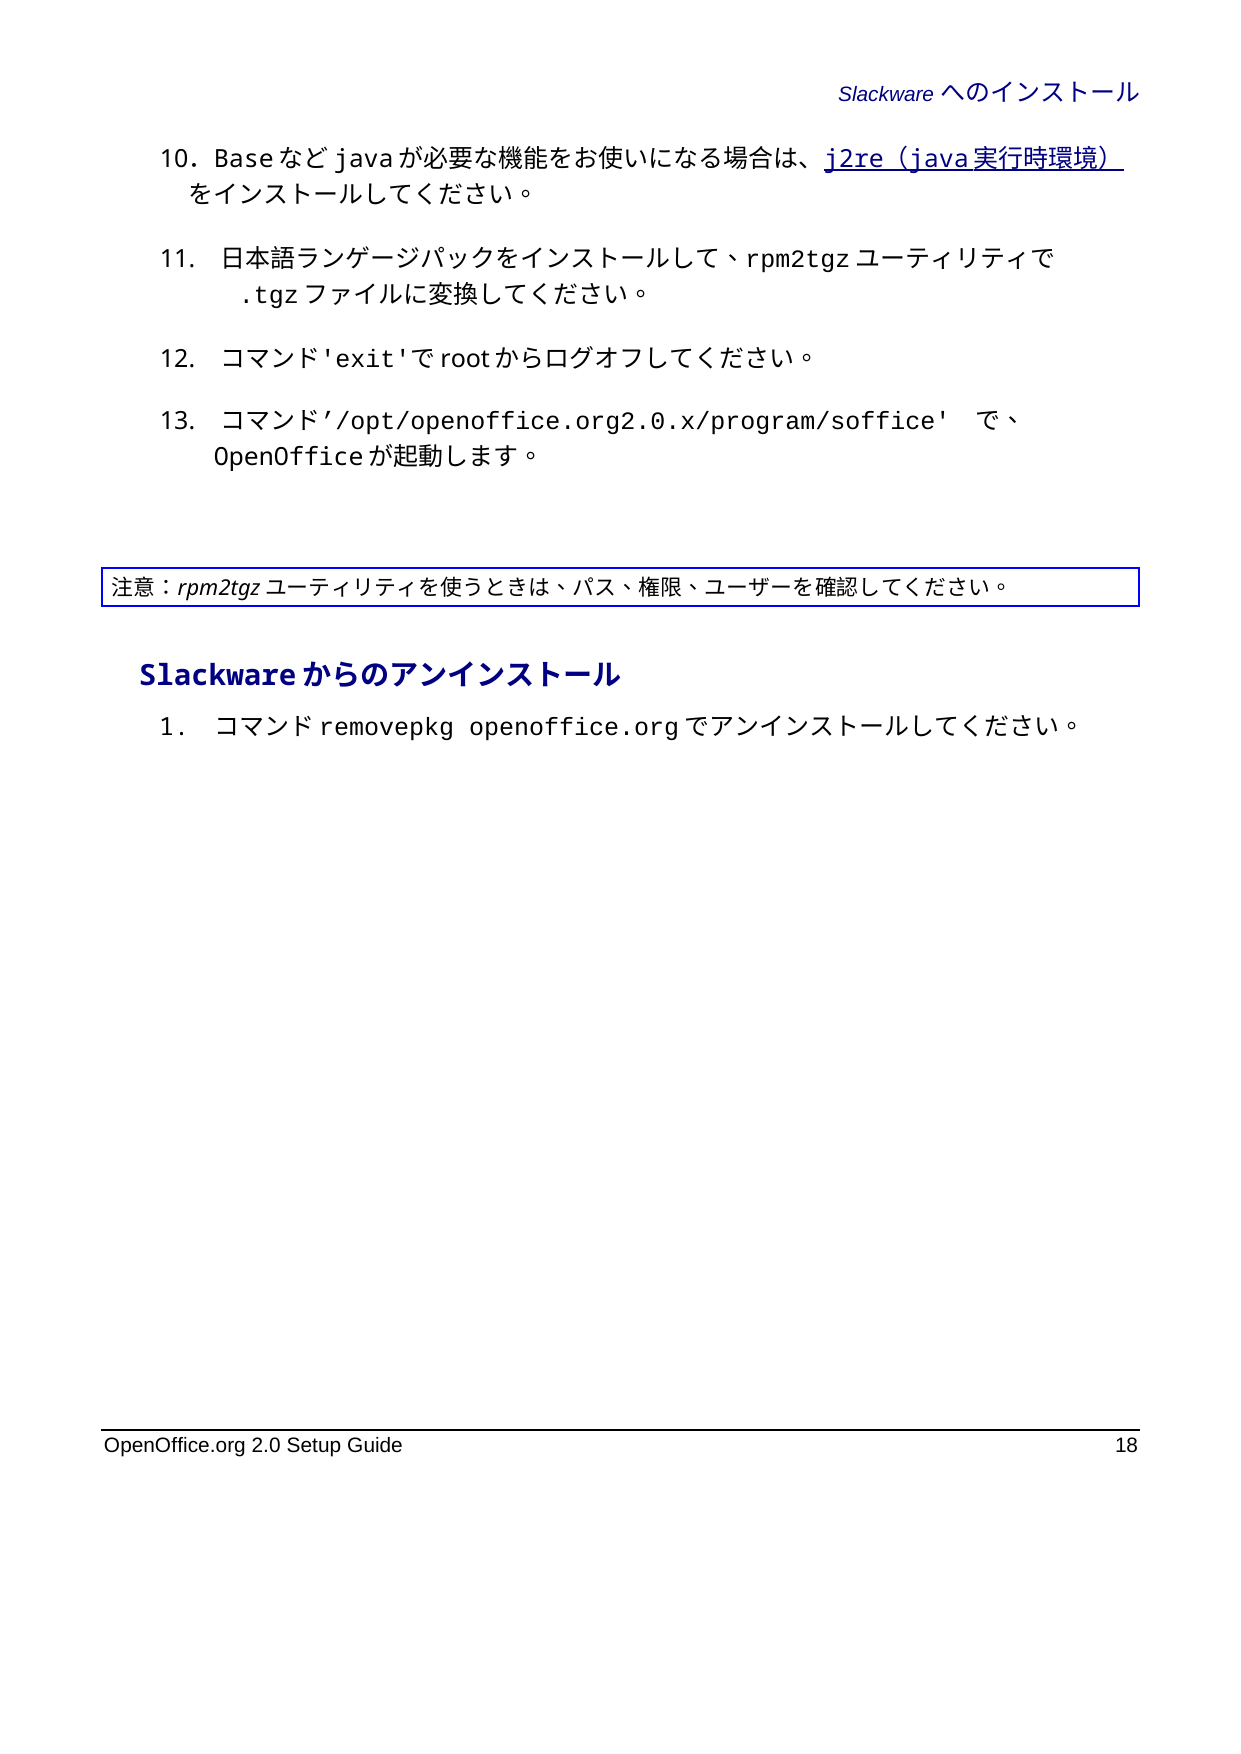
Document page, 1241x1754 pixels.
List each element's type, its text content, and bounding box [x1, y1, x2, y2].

text .tgzファイルに変換してください。 [138, 275, 1140, 311]
text 11. 日本語ランゲージパックをインストールして、rpm2tgzユーティリティで [138, 241, 1140, 275]
text 1. コマンドremovepkg openoffice.orgでアンインストールしてください。 [138, 709, 1140, 743]
text 注意：rpm2tgzユーティリティを使うときは、パス、権限、ユーザーを確認してください。 [103, 569, 1138, 605]
text OpenOfficeが起動します。 [138, 437, 1140, 473]
text 13. コマンド’/opt/openoffice.org2.0.x/program/soffice' で、 [138, 403, 1140, 437]
text 10．Baseなどjavaが必要な機能をお使いになる場合は、j2re（java実行時環境） [138, 138, 1140, 175]
subtitle Slackwareからのアンインストール [138, 652, 1140, 694]
text をインストールしてください。 [138, 175, 1140, 211]
text 12. コマンド'exit'でrootからログオフしてください。 [138, 341, 1140, 375]
